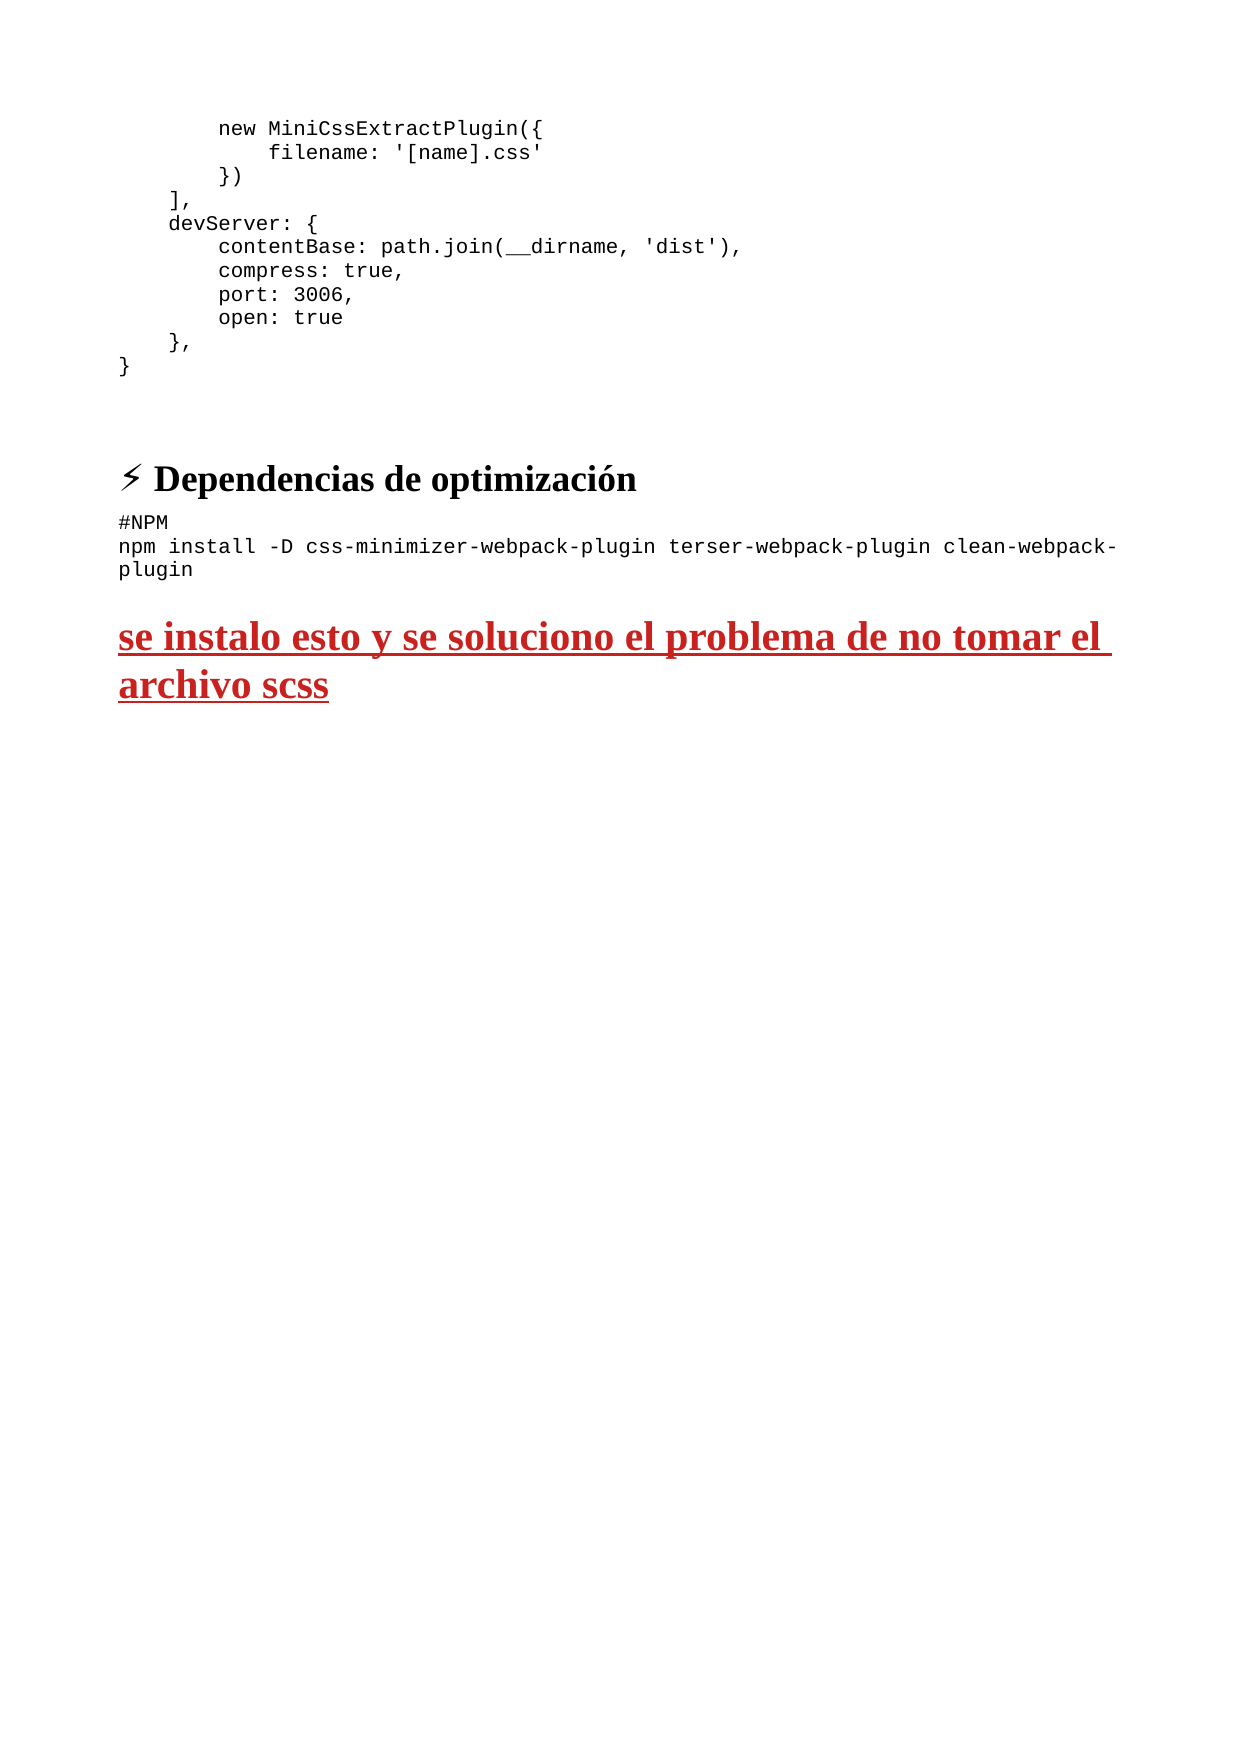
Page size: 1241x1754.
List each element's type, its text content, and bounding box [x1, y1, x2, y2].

text se instalo esto y se soluciono el problema de no tomar el archivo scss [118, 612, 1122, 708]
text npm install -D css-minimizer-webpack-plugin terser-webpack-plugin clean-webpack-plugin [118, 536, 1122, 583]
text open: true [118, 307, 1122, 331]
text filename: '[name].css' [118, 142, 1122, 165]
text new MiniCssExtractPlugin({ [118, 118, 1122, 142]
subtitle ⚡ Dependencias de optimización [118, 457, 1122, 500]
text compress: true, [118, 260, 1122, 284]
text }) [118, 165, 1122, 189]
text port: 3006, [118, 284, 1122, 307]
text ], [118, 189, 1122, 213]
text }, [118, 331, 1122, 354]
text } [118, 354, 1122, 378]
text #NPM [118, 512, 1122, 536]
text contentBase: path.join(__dirname, 'dist'), [118, 236, 1122, 260]
text devServer: { [118, 213, 1122, 236]
